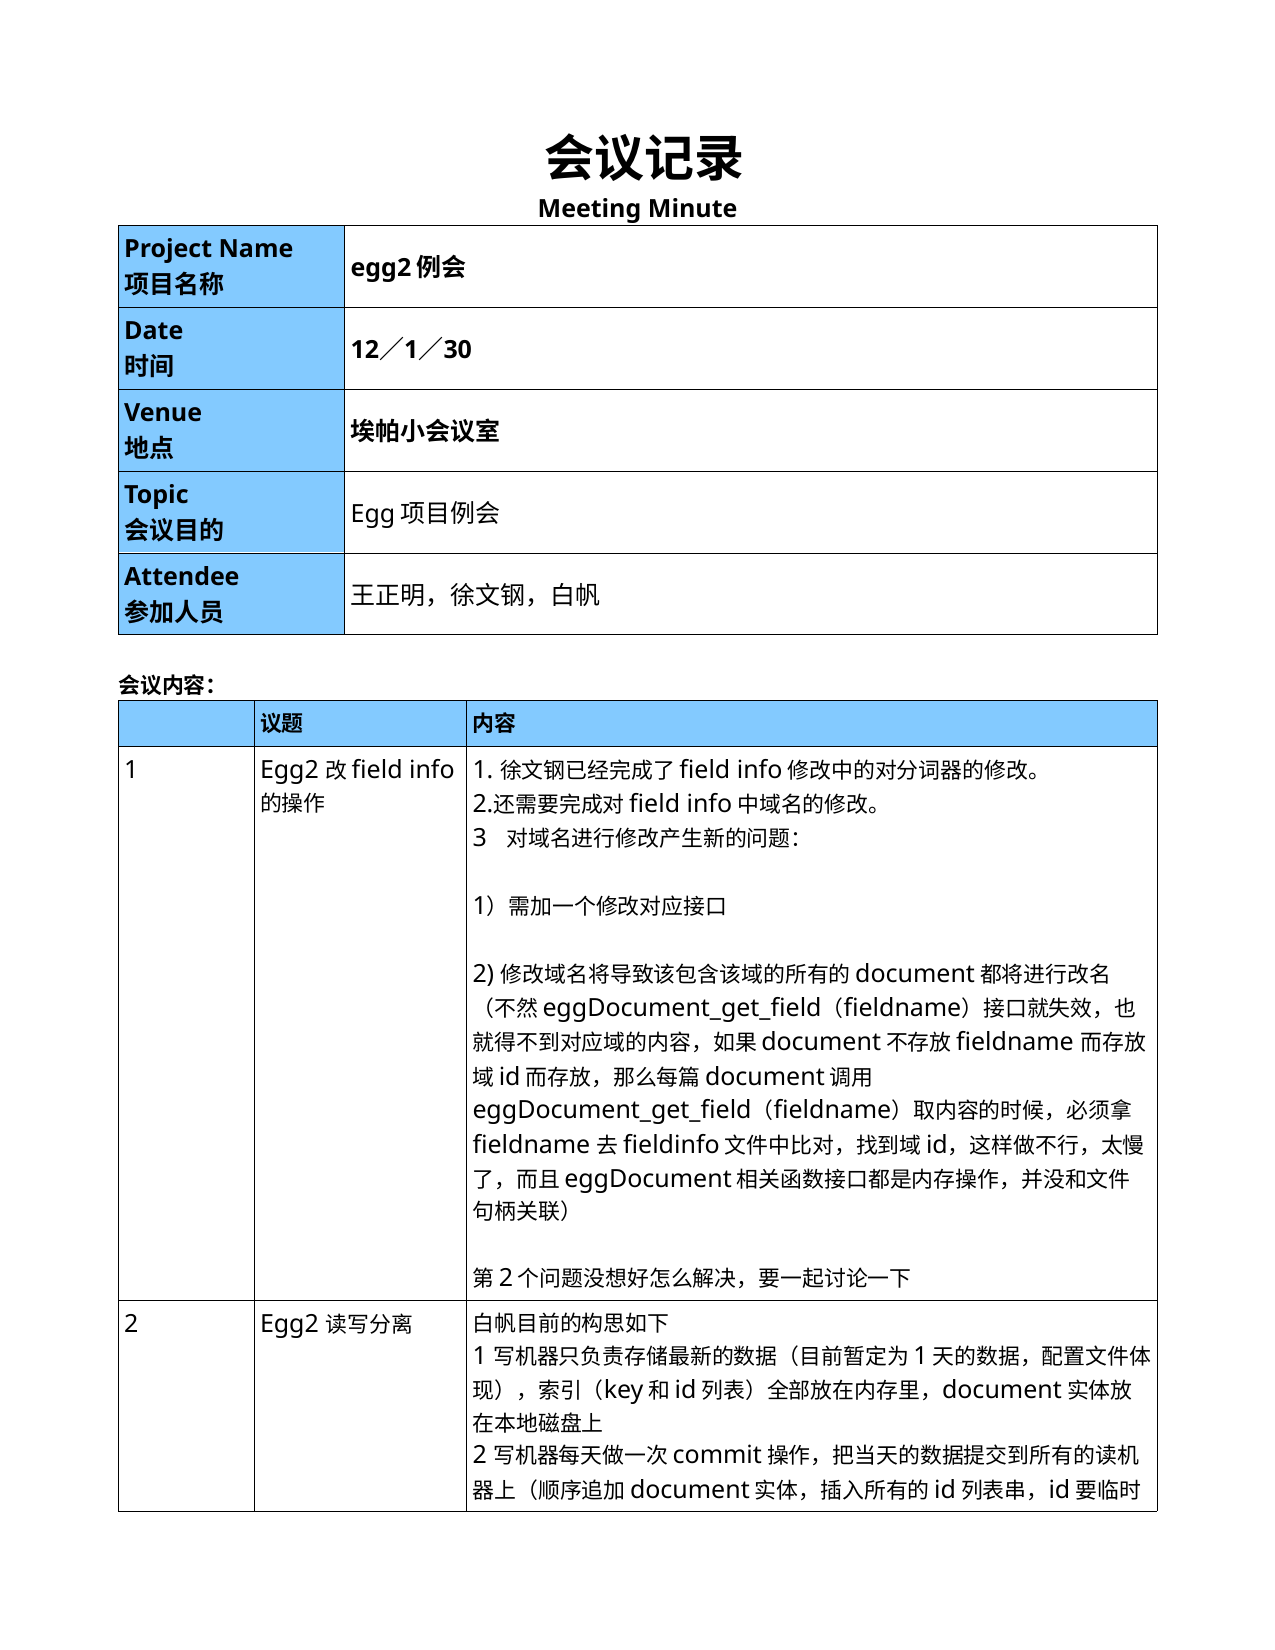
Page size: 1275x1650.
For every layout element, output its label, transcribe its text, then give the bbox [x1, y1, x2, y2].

text Meeting Minute [118, 191, 1157, 225]
table_header 内容 [467, 701, 1157, 746]
table_cell 1. 徐文钢已经完成了field info修改中的对分词器的修改。 2.还需要完成对field info中域名的修改。 3 对域名进行修改产生新的问题： 1）需加一个修改对应接口 2) 修改域名将导致该包含该域的所有的document都将进行改名（不然eggDocument_get_field（fieldname）接口就失效，也就得不到对应域的内容，如果document不存放fieldname 而存放域id而存放，那么每篇document调用eggDocument_get_field（fieldname）取内容的时候，必须拿fieldname 去fieldinfo文件中比对，找到域id，这样做不行，太慢了，而且eggDocument相关函数接口都是内存操作，并没和文件句柄关联） 第2个问题没想好怎么解决，要一起讨论一下 [467, 747, 1157, 1300]
table_cell Egg2 改field info的操作 [255, 747, 466, 1300]
table_header Project Name 项目名称 [119, 226, 344, 307]
table_cell 白帆目前的构思如下 1 写机器只负责存储最新的数据（目前暂定为1天的数据，配置文件体现），索引（key和id列表）全部放在内存里，document实体放在本地磁盘上 2 写机器每天做一次commit操作，把当天的数据提交到所有的读机器上（顺序追加document实体，插入所有的id列表串，id要临时 [467, 1301, 1157, 1511]
table_cell Egg项目例会 [345, 472, 1157, 552]
table_cell 12／1／30 [345, 308, 1157, 389]
text ­ 会议记录 [118, 118, 1157, 191]
table_cell 埃帕小会议室 [345, 390, 1157, 471]
table_cell Date 时间 [119, 308, 344, 389]
table_cell Venue 地点 [119, 390, 344, 471]
table_cell Attendee 参加人员 [119, 554, 344, 634]
table_header egg2例会 [345, 226, 1157, 307]
table_header 议题 [255, 701, 466, 746]
text 会议内容： [118, 668, 1157, 700]
table_cell 王正明，徐文钢，白帆 [345, 554, 1157, 634]
table_cell Egg2 读写分离 [255, 1301, 466, 1511]
table_cell 1 [119, 747, 254, 1300]
table_cell Topic 会议目的 [119, 472, 344, 552]
table_header [119, 701, 254, 746]
table_cell 2 [119, 1301, 254, 1511]
